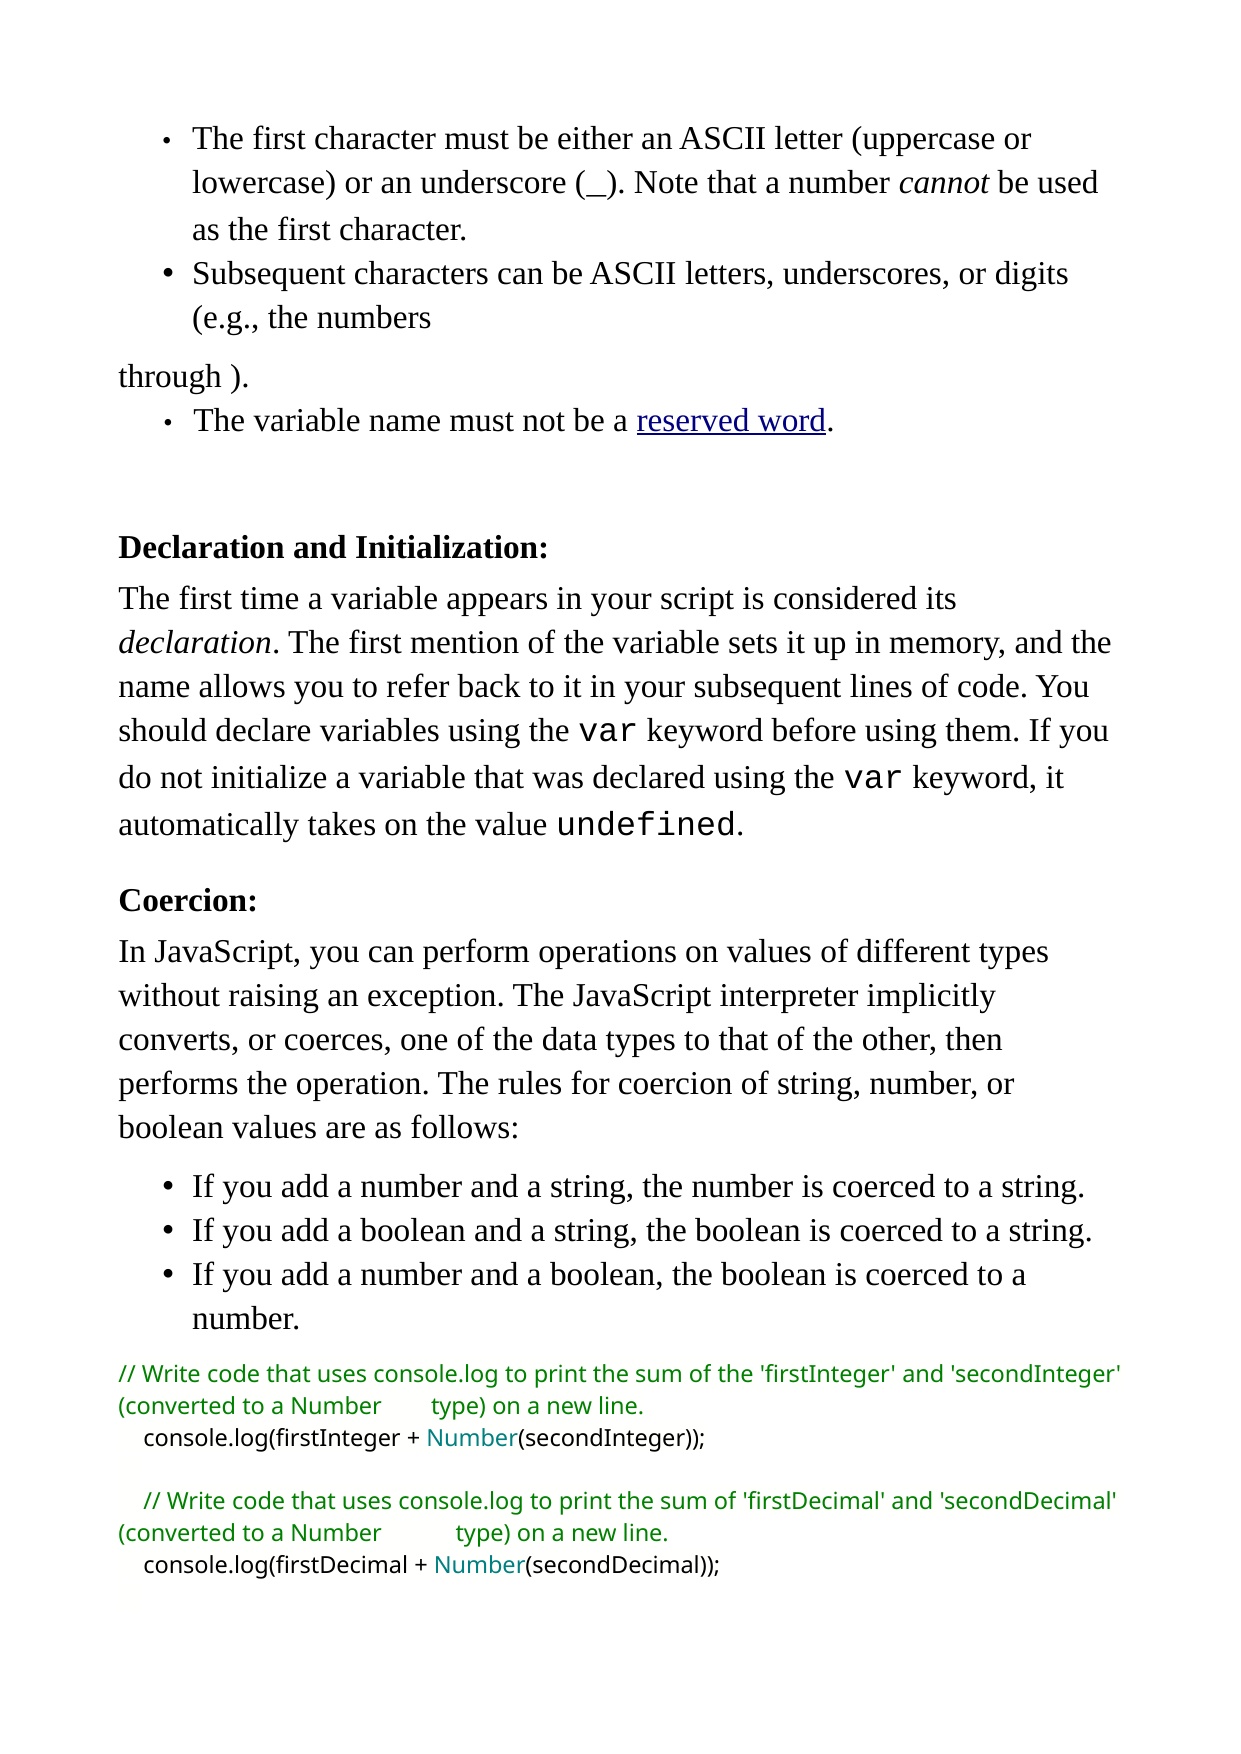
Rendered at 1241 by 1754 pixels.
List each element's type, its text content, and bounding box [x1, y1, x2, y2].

list The variable name must not be a reserved word. [164, 400, 1122, 438]
text console.log(firstDecimal + Number(secondDecimal)); [118, 1548, 1122, 1580]
text console.log(firstInteger + Number(secondInteger)); [118, 1421, 1122, 1453]
subtitle Declaration and Initialization: [118, 527, 1122, 565]
text In JavaScript, you can perform operations on values of different types without raising an exception. The JavaScript interpreter implicitly converts, or coerces, one of the data types to that of the other, then performs the operation. The rules for coercion of string, number, or boolean values are as follows: [118, 931, 1122, 1146]
text through ). [118, 356, 1122, 394]
text The first time a variable appears in your script is considered its declaration. The first mention of the variable sets it up in memory, and the name allows you to refer back to it in your subsequent lines of code. You should declare variables using the var keyword before using them. If you do not initialize a variable that was declared using the var keyword, it automatically takes on the value undefined. [118, 578, 1122, 845]
text // Write code that uses console.log to print the sum of the 'firstInteger' and 'secondInteger' (converted to a Number type) on a new line. [118, 1357, 1122, 1421]
list If you add a number and a string, the number is coerced to a string. [162, 1166, 1122, 1205]
list The first character must be either an ASCII letter (uppercase or lowercase) or an underscore (_). Note that a number cannot be used as the first character. [162, 118, 1122, 247]
list If you add a number and a boolean, the boolean is coerced to a number. [162, 1254, 1122, 1337]
list Subsequent characters can be ASCII letters, underscores, or digits (e.g., the numbers [162, 253, 1122, 336]
text // Write code that uses console.log to print the sum of 'firstDecimal' and 'secondDecimal' (converted to a Number type) on a new line. [118, 1484, 1122, 1548]
subtitle Coercion: [118, 881, 1122, 919]
list If you add a boolean and a string, the boolean is coerced to a string. [162, 1210, 1122, 1249]
